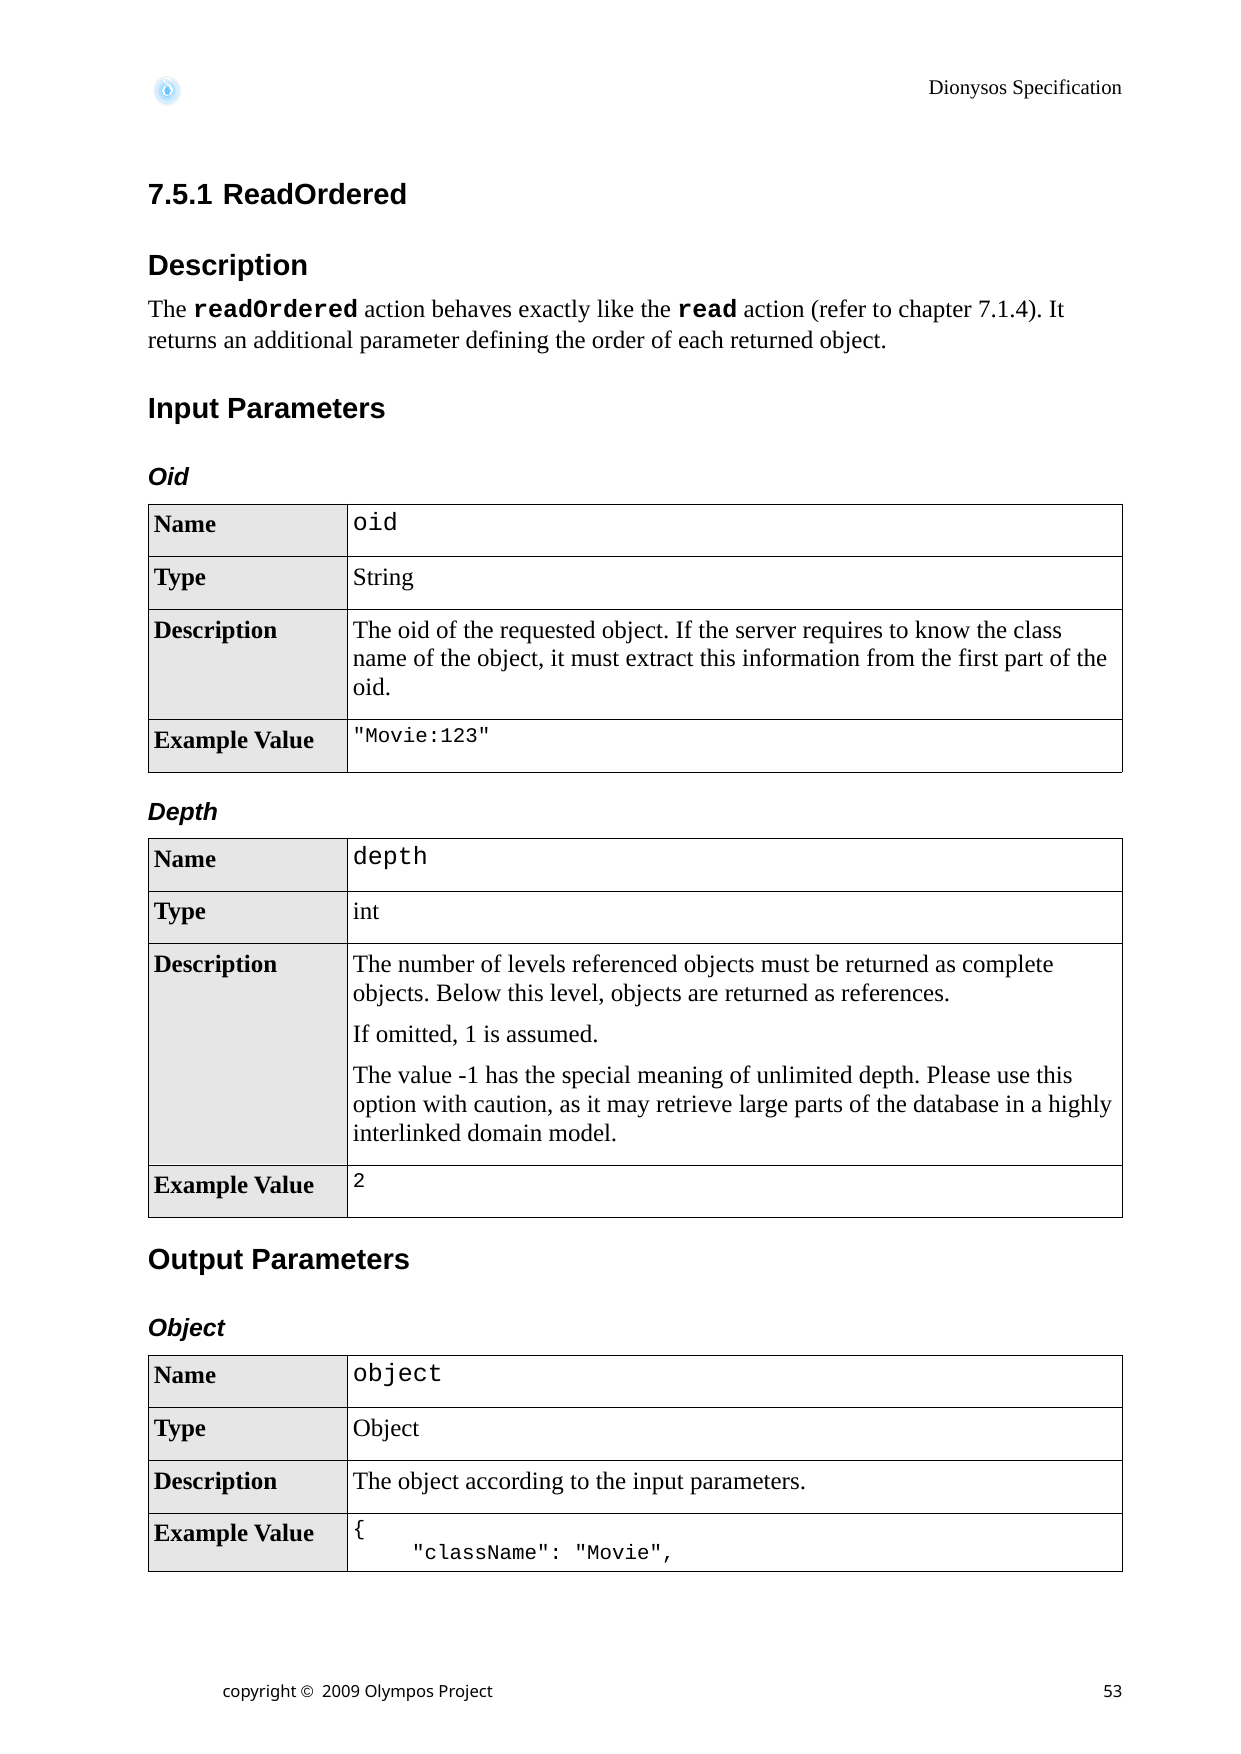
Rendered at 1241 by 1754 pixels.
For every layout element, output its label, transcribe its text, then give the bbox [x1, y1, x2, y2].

table_header depth [348, 839, 1122, 891]
table_cell Type [149, 557, 347, 609]
table_cell Description [149, 1461, 347, 1513]
table_cell Object [348, 1408, 1122, 1460]
table_cell Example Value [149, 1514, 347, 1571]
text Oid [148, 462, 1122, 491]
table_header Name [149, 839, 347, 891]
picture [152, 75, 184, 106]
table_cell The oid of the requested object. If the server requires to know the class name of the object, it must extract this information from the first part of the oid. [348, 610, 1122, 719]
text Output Parameters [148, 1242, 1122, 1276]
table_header oid [348, 505, 1122, 556]
table_cell int [348, 892, 1122, 943]
text Description [148, 248, 1122, 282]
table_cell Description [149, 610, 347, 719]
table_cell Type [149, 892, 347, 943]
table_cell The number of levels referenced objects must be returned as complete objects. Below this level, objects are returned as references. If omitted, 1 is assumed. The value -1 has the special meaning of unlimited depth. Please use this option with caution, as it may retrieve large parts of the database in a highly interlinked domain model. [348, 944, 1122, 1164]
table_header object [348, 1356, 1122, 1407]
text The readOrdered action behaves exactly like the read action (refer to chapter 7.1.4). It returns an additional parameter defining the order of each returned object. [148, 294, 1122, 354]
table_cell 2 [348, 1166, 1122, 1217]
table_cell Example Value [149, 1166, 347, 1217]
table_cell String [348, 557, 1122, 609]
table_cell Type [149, 1408, 347, 1460]
text Depth [148, 797, 1122, 825]
table_cell { "className": "Movie", [348, 1514, 1122, 1571]
table_cell "Movie:123" [348, 720, 1122, 772]
table_cell Description [149, 944, 347, 1164]
table_header Name [149, 1356, 347, 1407]
table_header Name [149, 505, 347, 556]
table_cell The object according to the input parameters. [348, 1461, 1122, 1513]
table_cell Example Value [149, 720, 347, 772]
text Object [148, 1313, 1122, 1342]
text Input Parameters [148, 391, 1122, 425]
subtitle ReadOrdered [148, 177, 1122, 211]
